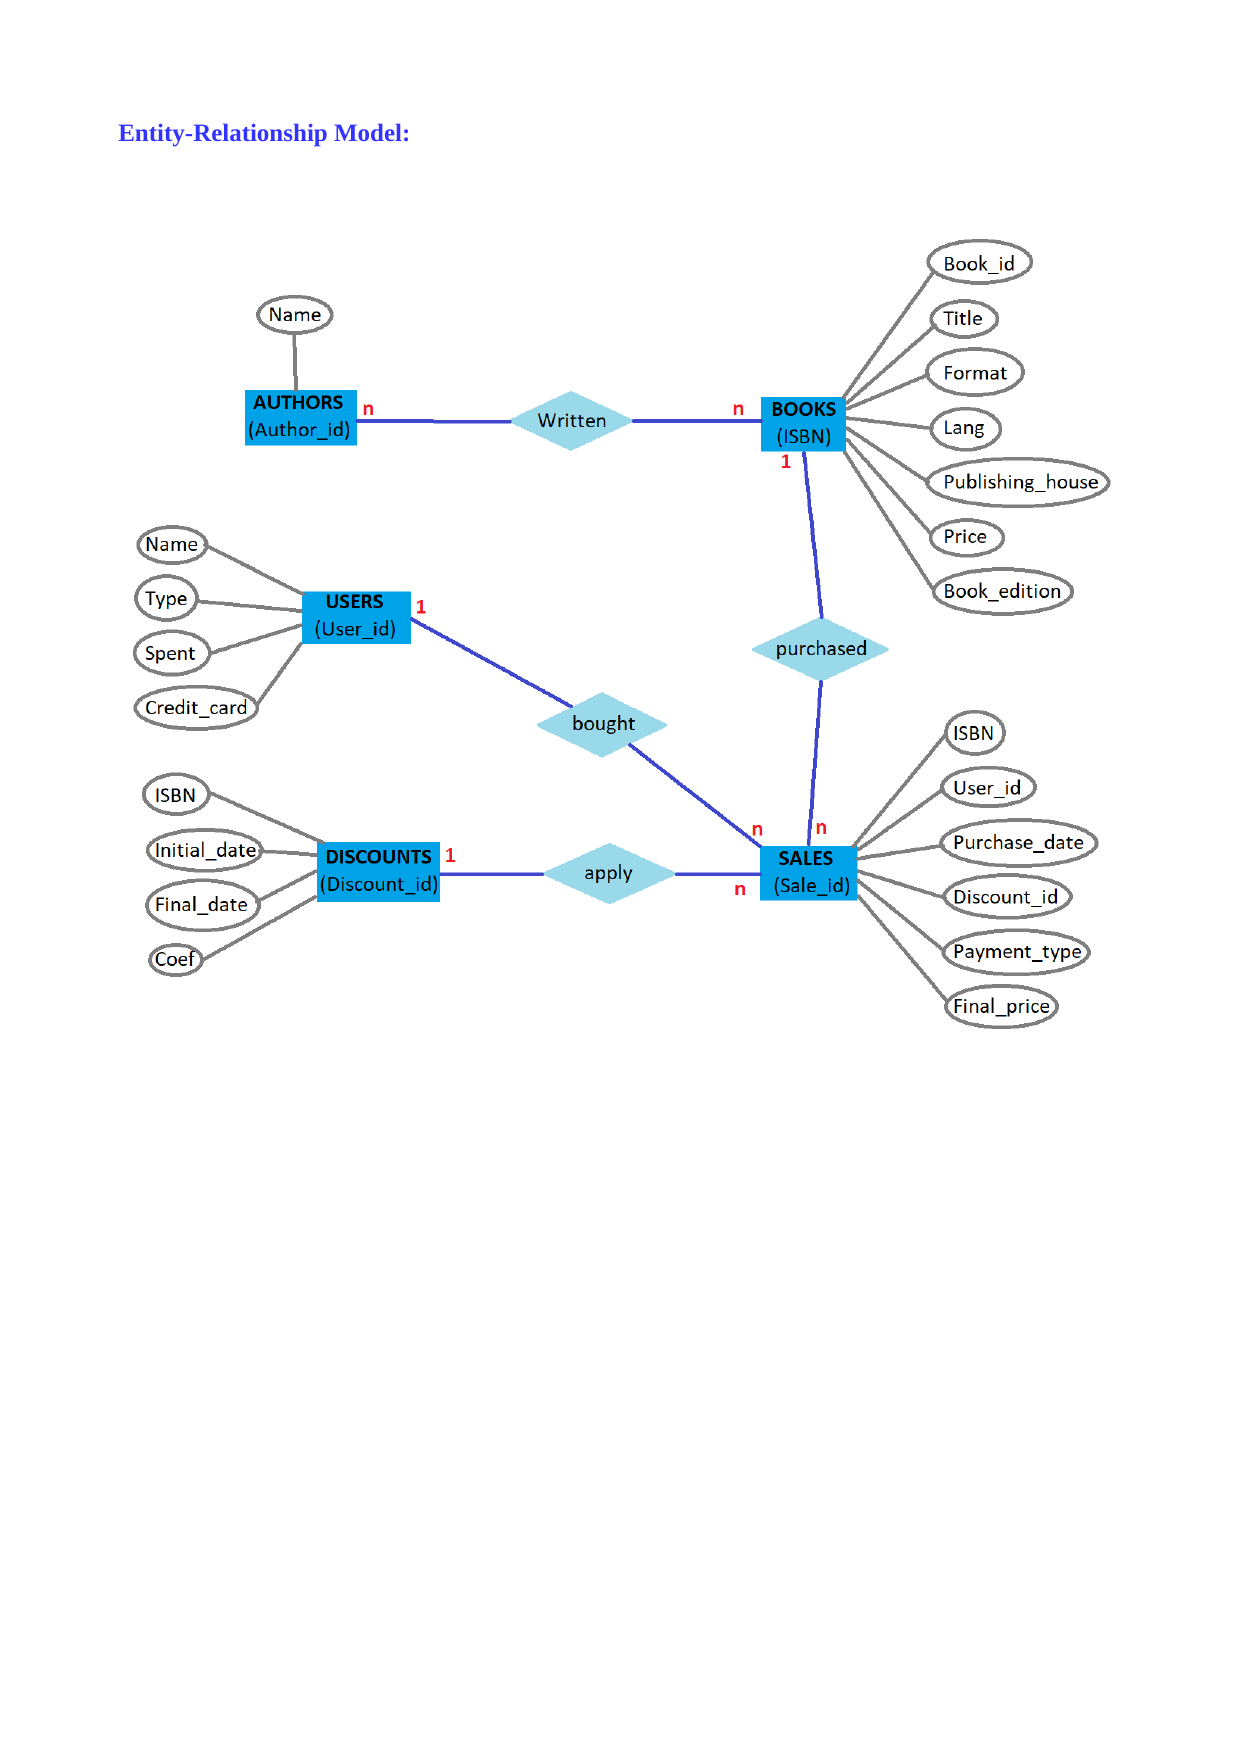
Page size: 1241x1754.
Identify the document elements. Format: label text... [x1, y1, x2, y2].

picture [118, 233, 1123, 1038]
text Entity-Relationship Model: [118, 118, 1122, 147]
